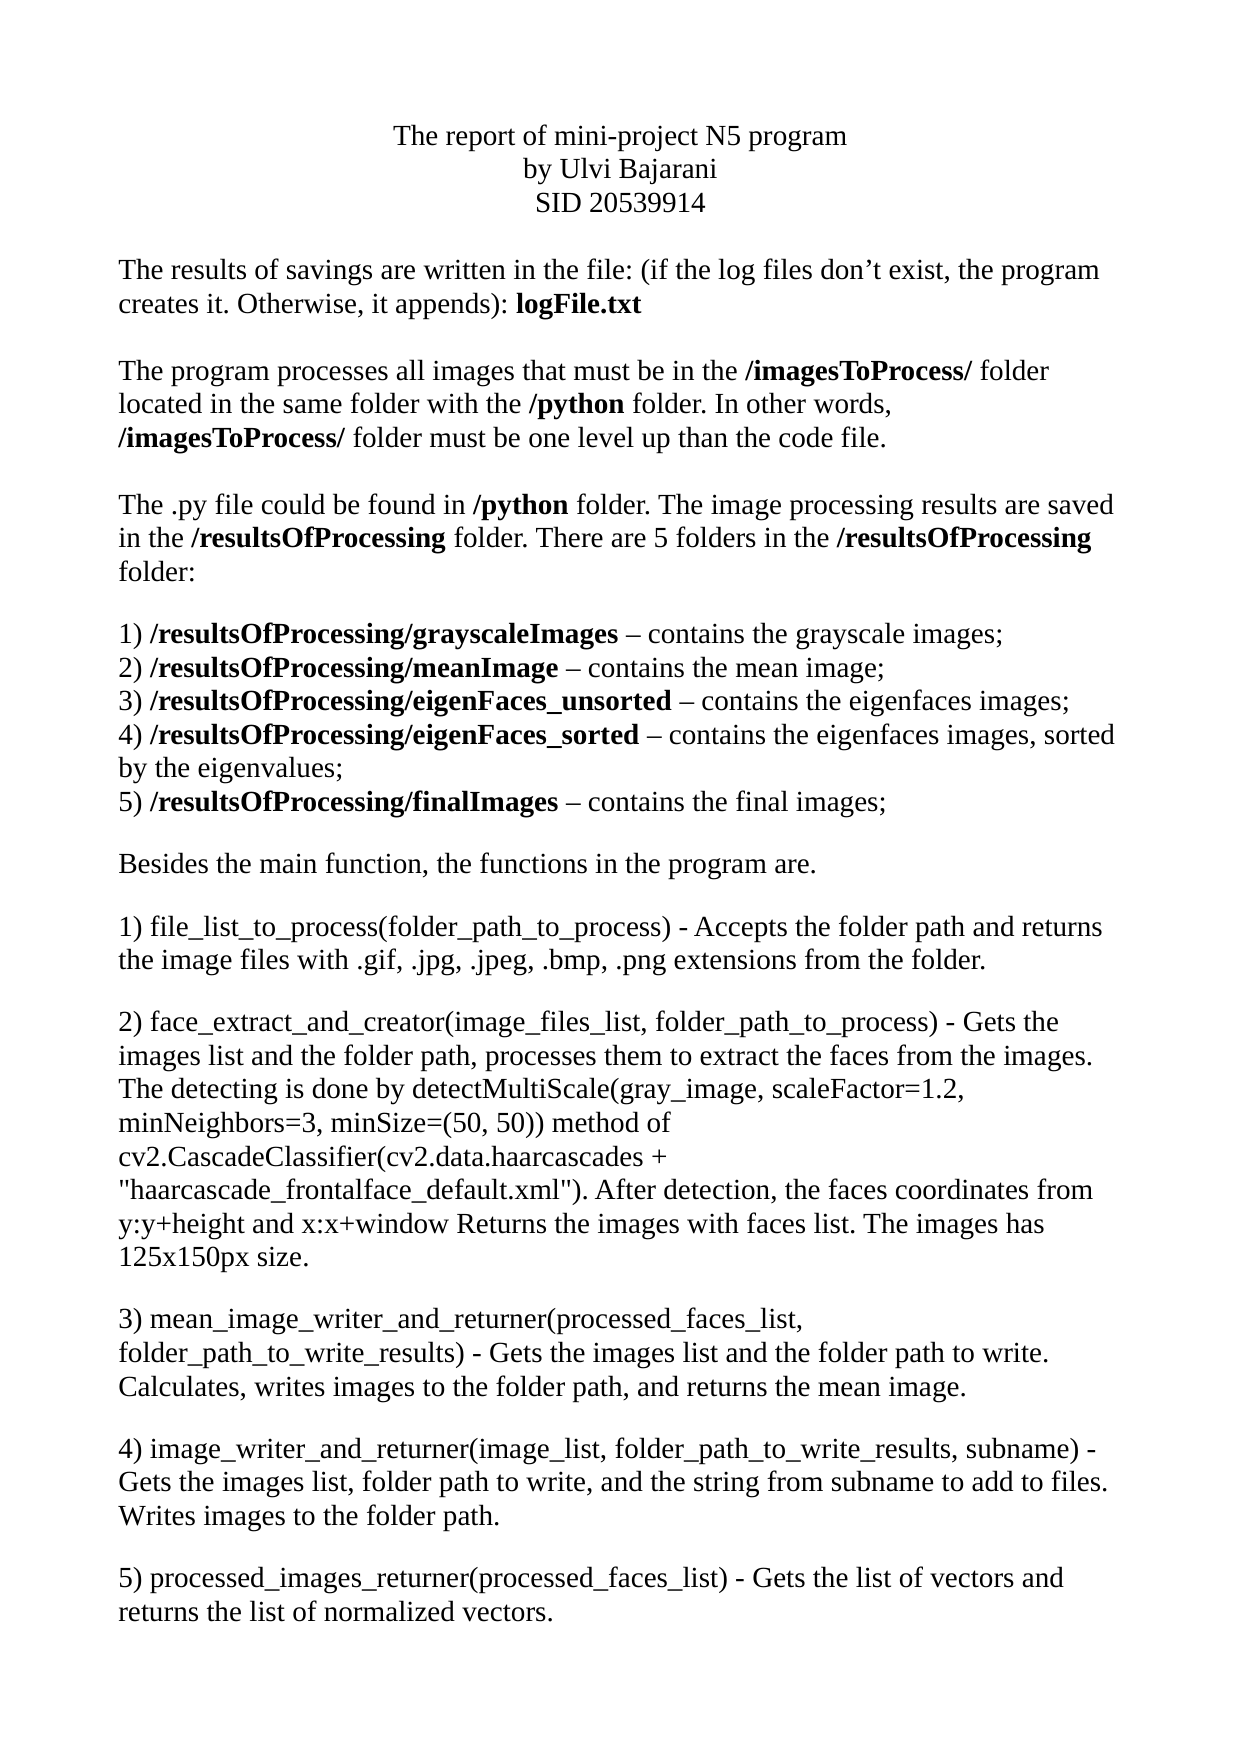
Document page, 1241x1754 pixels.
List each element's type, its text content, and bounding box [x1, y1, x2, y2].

text 5) processed_images_returner(processed_faces_list) - Gets the list of vectors and returns the list of normalized vectors. [118, 1560, 1122, 1627]
text 2) /resultsOfProcessing/meanImage – contains the mean image; [118, 650, 1122, 683]
text The program processes all images that must be in the /imagesToProcess/ folder located in the same folder with the /python folder. In other words, /imagesToProcess/ folder must be one level up than the code file. [118, 353, 1122, 453]
text by Ulvi Bajarani [118, 152, 1122, 185]
text The results of savings are written in the file: (if the log files don’t exist, the program creates it. Otherwise, it appends): logFile.txt [118, 252, 1122, 319]
text The report of mini-project N5 program [118, 118, 1122, 152]
text Besides the main function, the functions in the program are. [118, 846, 1122, 880]
text 1) /resultsOfProcessing/grayscaleImages – contains the grayscale images; [118, 616, 1122, 650]
text 3) /resultsOfProcessing/eigenFaces_unsorted – contains the eigenfaces images; [118, 683, 1122, 717]
text 4) image_writer_and_returner(image_list, folder_path_to_write_results, subname) - Gets the images list, folder path to write, and the string from subname to add to files. Writes images to the folder path. [118, 1431, 1122, 1532]
text The .py file could be found in /python folder. The image processing results are saved in the /resultsOfProcessing folder. There are 5 folders in the /resultsOfProcessing folder: [118, 487, 1122, 588]
text 2) face_extract_and_creator(image_files_list, folder_path_to_process) - Gets the images list and the folder path, processes them to extract the faces from the images. The detecting is done by detectMultiScale(gray_image, scaleFactor=1.2, minNeighbors=3, minSize=(50, 50)) method of cv2.CascadeClassifier(cv2.data.haarcascades + "haarcascade_frontalface_default.xml"). After detection, the faces coordinates from y:y+height and x:x+window Returns the images with faces list. The images has 125x150px size. [118, 1004, 1122, 1273]
text 1) file_list_to_process(folder_path_to_process) - Accepts the folder path and returns the image files with .gif, .jpg, .jpeg, .bmp, .png extensions from the folder. [118, 909, 1122, 976]
text SID 20539914 [118, 185, 1122, 219]
text 3) mean_image_writer_and_returner(processed_faces_list, folder_path_to_write_results) - Gets the images list and the folder path to write. Calculates, writes images to the folder path, and returns the mean image. [118, 1302, 1122, 1402]
text 4) /resultsOfProcessing/eigenFaces_sorted – contains the eigenfaces images, sorted by the eigenvalues; [118, 717, 1122, 784]
text 5) /resultsOfProcessing/finalImages – contains the final images; [118, 784, 1122, 818]
